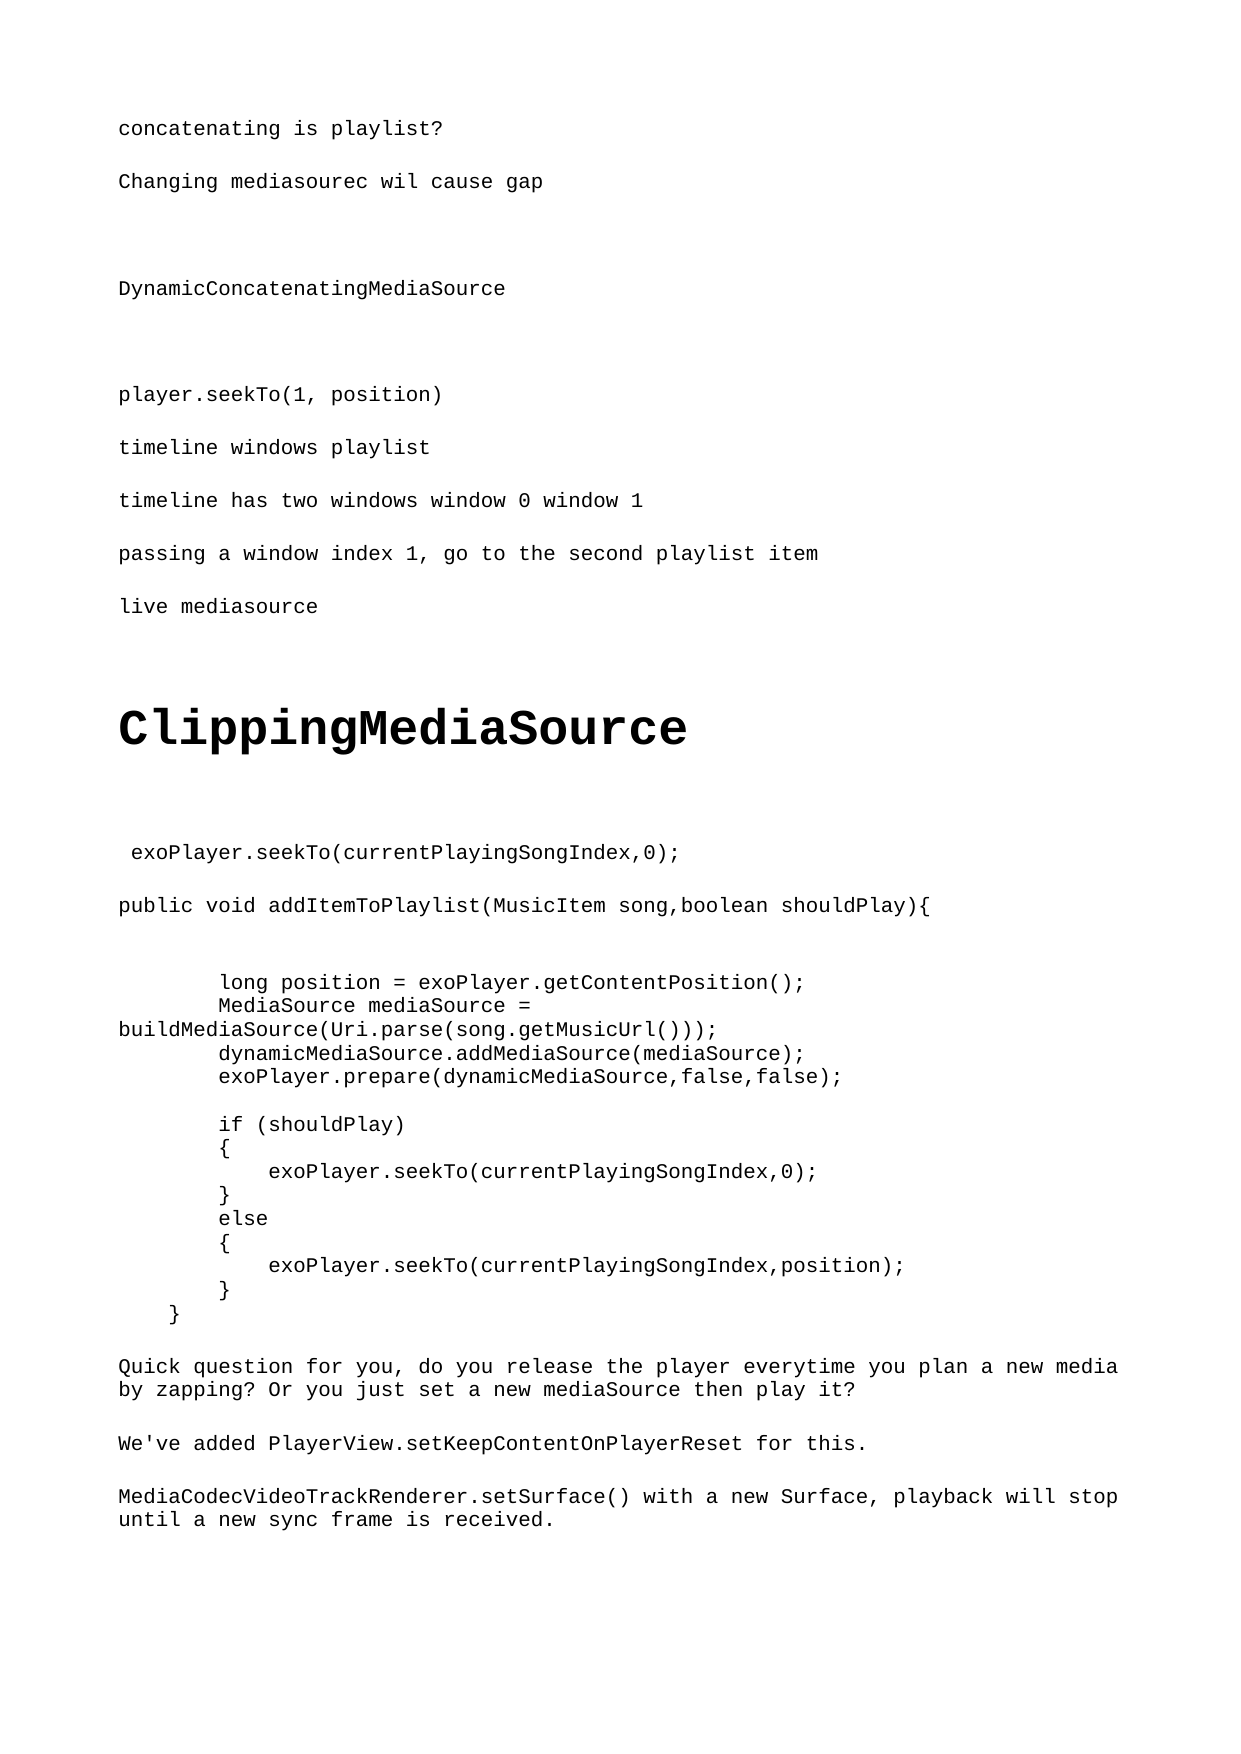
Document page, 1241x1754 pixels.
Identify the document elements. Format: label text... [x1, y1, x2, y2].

text { [118, 1137, 1122, 1161]
text passing a window index 1, go to the second playlist item [118, 543, 1122, 567]
text MediaCodecVideoTrackRenderer.setSurface() with a new Surface, playback will stop until a new sync frame is received. [118, 1486, 1122, 1533]
text Changing mediasourec wil cause gap [118, 171, 1122, 195]
text exoPlayer.seekTo(currentPlayingSongIndex,0); [118, 842, 1122, 865]
text exoPlayer.seekTo(currentPlayingSongIndex,position); [118, 1255, 1122, 1279]
text timeline windows playlist [118, 437, 1122, 461]
text DynamicConcatenatingMediaSource [118, 277, 1122, 301]
text long position = exoPlayer.getContentPosition(); [118, 972, 1122, 995]
text public void addItemToPlaylist(MusicItem song,boolean shouldPlay){ [118, 895, 1122, 918]
text dynamicMediaSource.addMediaSource(mediaSource); [118, 1043, 1122, 1066]
text { [118, 1232, 1122, 1255]
text exoPlayer.prepare(dynamicMediaSource,false,false); [118, 1066, 1122, 1090]
subtitle ClippingMediaSource [118, 702, 1122, 759]
text } [118, 1303, 1122, 1326]
text exoPlayer.seekTo(currentPlayingSongIndex,0); [118, 1161, 1122, 1184]
text timeline has two windows window 0 window 1 [118, 490, 1122, 514]
text else [118, 1208, 1122, 1232]
text } [118, 1184, 1122, 1208]
text live mediasource [118, 596, 1122, 620]
text concatenating is playlist? [118, 118, 1122, 142]
text Quick question for you, do you release the player everytime you plan a new media by zapping? Or you just set a new mediaSource then play it? [118, 1356, 1122, 1403]
text MediaSource mediaSource = buildMediaSource(Uri.parse(song.getMusicUrl())); [118, 995, 1122, 1043]
text if (shouldPlay) [118, 1113, 1122, 1137]
text } [118, 1279, 1122, 1303]
text player.seekTo(1, position) [118, 384, 1122, 407]
text We've added PlayerView.setKeepContentOnPlayerReset for this. [118, 1433, 1122, 1456]
